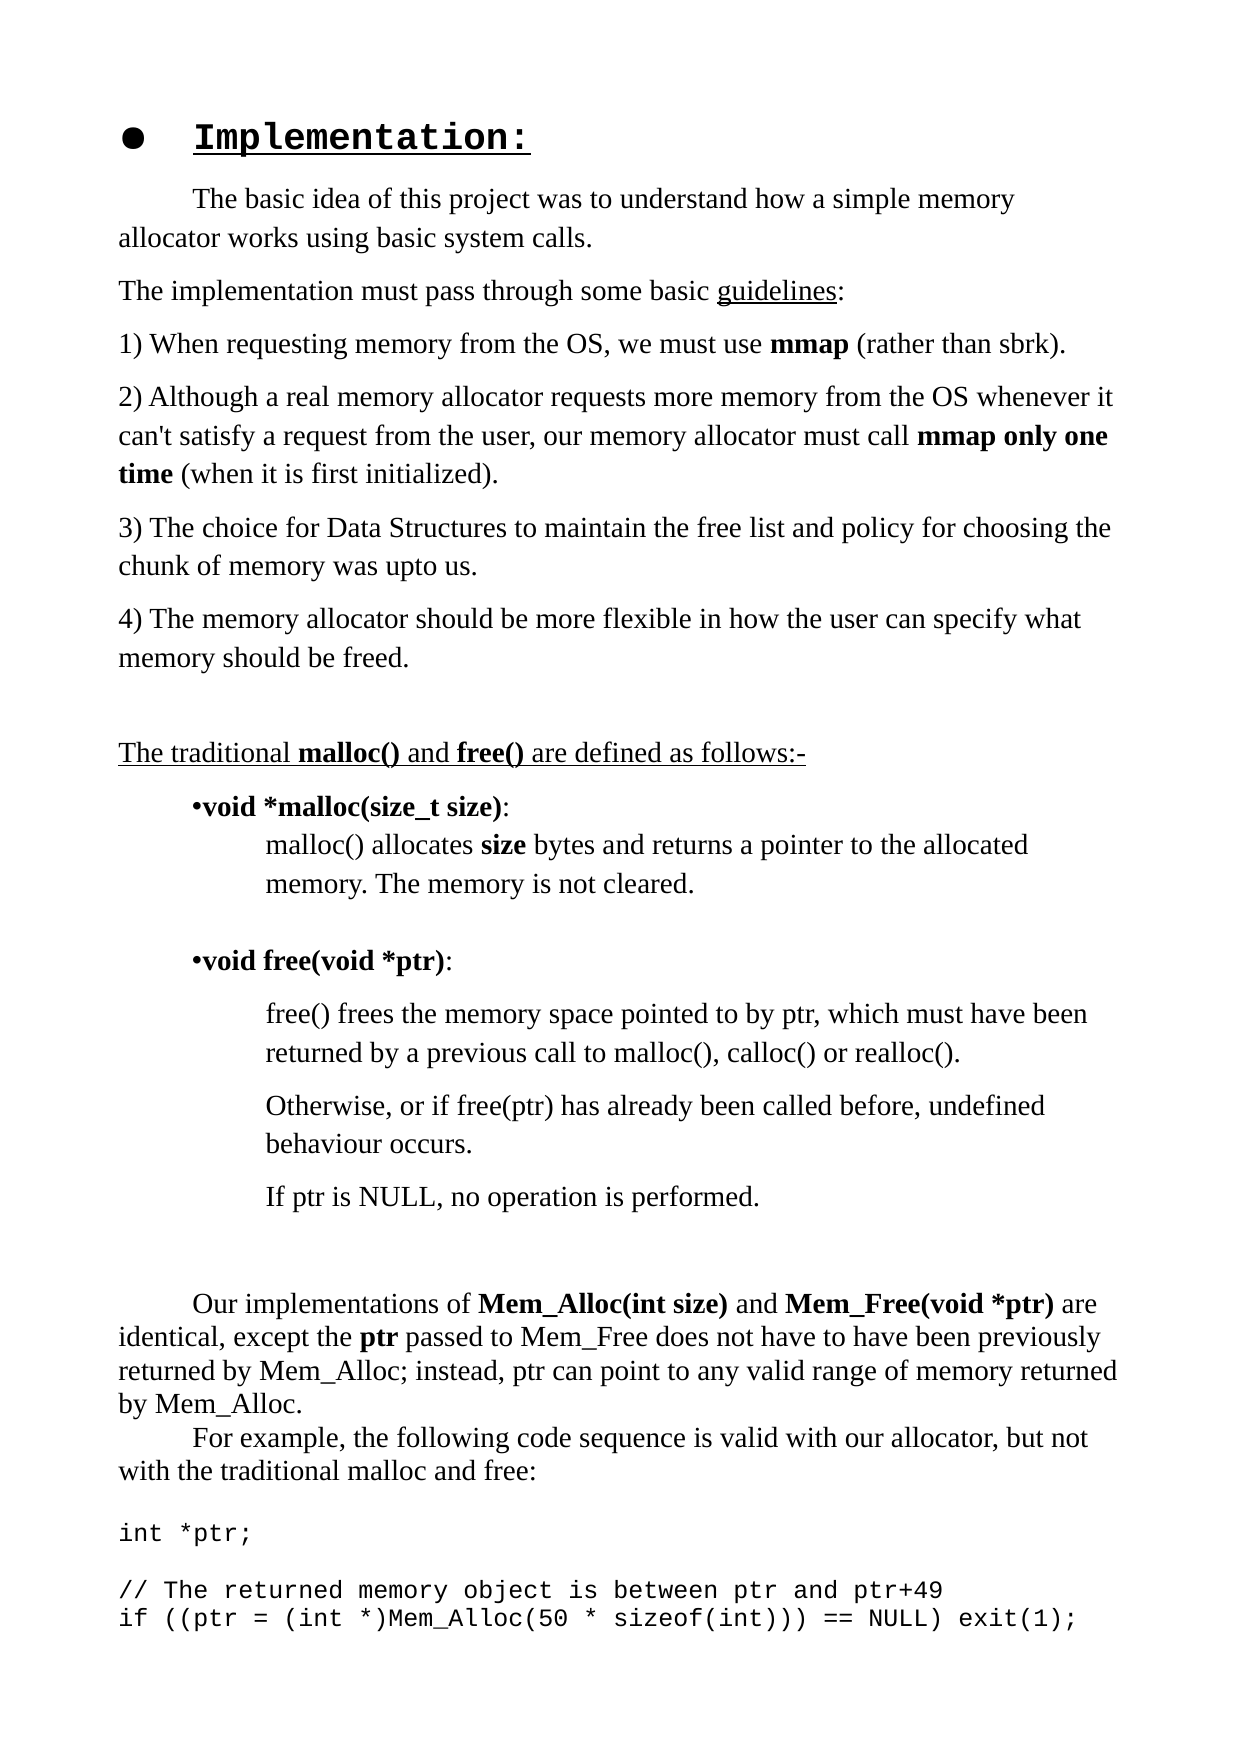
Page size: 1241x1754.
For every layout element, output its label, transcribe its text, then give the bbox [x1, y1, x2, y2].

text Our implementations of Mem_Alloc(int size) and Mem_Free(void *ptr) are identical, except the ptr passed to Mem_Free does not have to have been previously returned by Mem_Alloc; instead, ptr can point to any valid range of memory returned by Mem_Alloc. [118, 1286, 1122, 1420]
list Otherwise, or if free(ptr) has already been called before, undefined behaviour occurs. [236, 1088, 1122, 1160]
text 2) Although a real memory allocator requests more memory from the OS whenever it can't satisfy a request from the user, our memory allocator must call mmap only one time (when it is first initialized). [118, 379, 1122, 490]
text The implementation must pass through some basic guidelines: [118, 273, 1122, 307]
text 3) The choice for Data Structures to maintain the free list and policy for choosing the chunk of memory was upto us. [118, 510, 1122, 582]
text The basic idea of this project was to understand how a simple memory allocator works using basic system calls. [118, 182, 1122, 254]
text For example, the following code sequence is valid with our allocator, but not with the traditional malloc and free: [118, 1420, 1122, 1487]
text int *ptr; [118, 1521, 1122, 1549]
text // The returned memory object is between ptr and ptr+49 [118, 1577, 1122, 1606]
list void *malloc(size_t size): [118, 789, 1122, 822]
text if ((ptr = (int *)Mem_Alloc(50 * sizeof(int))) == NULL) exit(1); [118, 1606, 1122, 1634]
list malloc() allocates size bytes and returns a pointer to the allocated memory. The memory is not cleared. [236, 827, 1122, 899]
list If ptr is NULL, no operation is performed. [236, 1179, 1122, 1213]
text 1) When requesting memory from the OS, we must use mmap (rather than sbrk). [118, 326, 1122, 360]
text 4) The memory allocator should be more flexible in how the user can specify what memory should be freed. [118, 601, 1122, 673]
list free() frees the memory space pointed to by ptr, which must have been returned by a previous call to malloc(), calloc() or realloc(). [236, 996, 1122, 1068]
list void free(void *ptr): [118, 943, 1122, 977]
list Implementation: [118, 118, 1122, 161]
text The traditional malloc() and free() are defined as follows:- [118, 736, 1122, 769]
